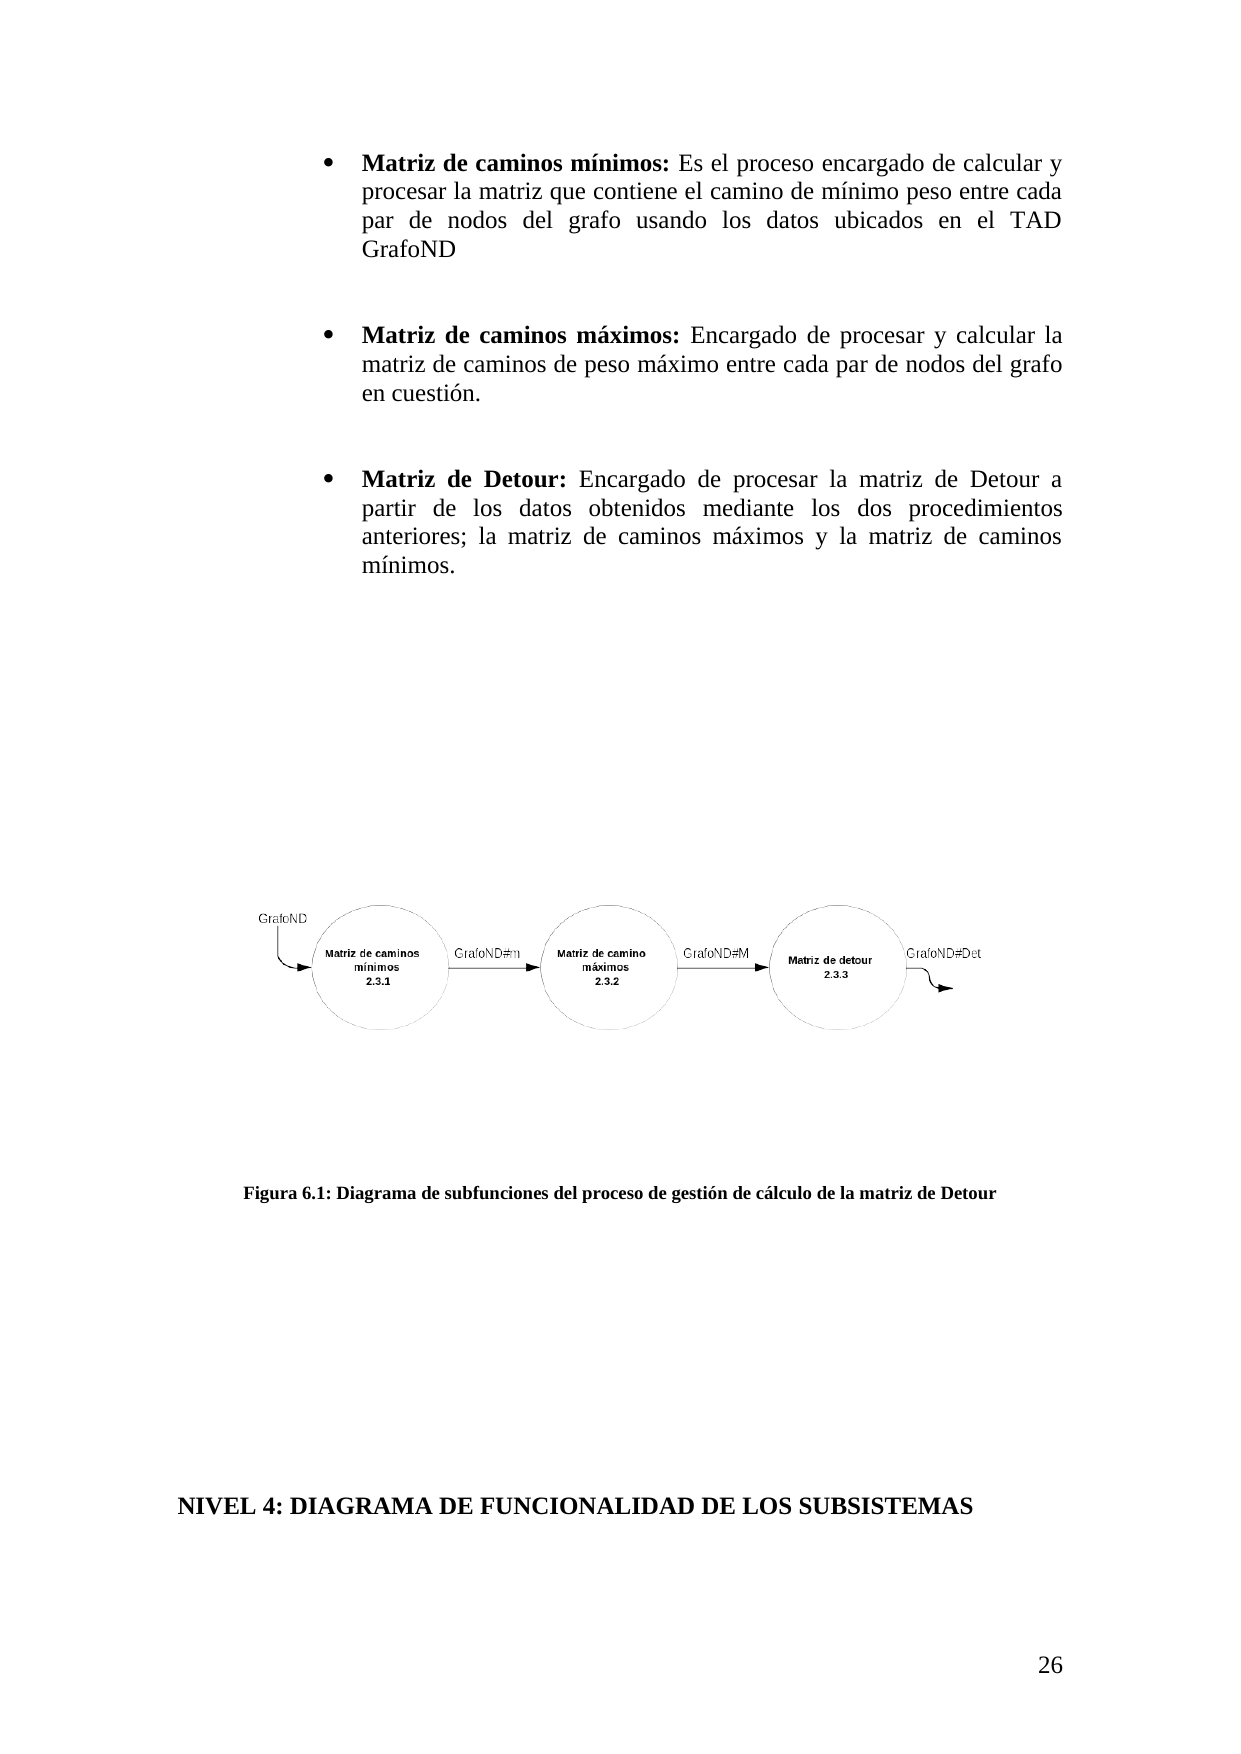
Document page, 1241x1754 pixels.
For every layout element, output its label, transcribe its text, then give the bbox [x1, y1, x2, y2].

subtitle Figura 6.1: Diagrama de subfunciones del proceso de gestión de cálculo de la matriz de Detour [177, 1182, 1063, 1203]
list Matriz de caminos mínimos: Es el proceso encargado de calcular y procesar la matriz que contiene el camino de mínimo peso entre cada par de nodos del grafo usando los datos ubicados en el TAD GrafoND [324, 148, 1063, 263]
subtitle NIVEL 4: DIAGRAMA DE FUNCIONALIDAD DE LOS SUBSISTEMAS [177, 1491, 1063, 1520]
list Matriz de Detour: Encargado de procesar la matriz de Detour a partir de los datos obtenidos mediante los dos procedimientos anteriores; la matriz de caminos máximos y la matriz de caminos mínimos. [324, 464, 1063, 579]
list Matriz de caminos máximos: Encargado de procesar y calcular la matriz de caminos de peso máximo entre cada par de nodos del grafo en cuestión. [324, 320, 1063, 406]
